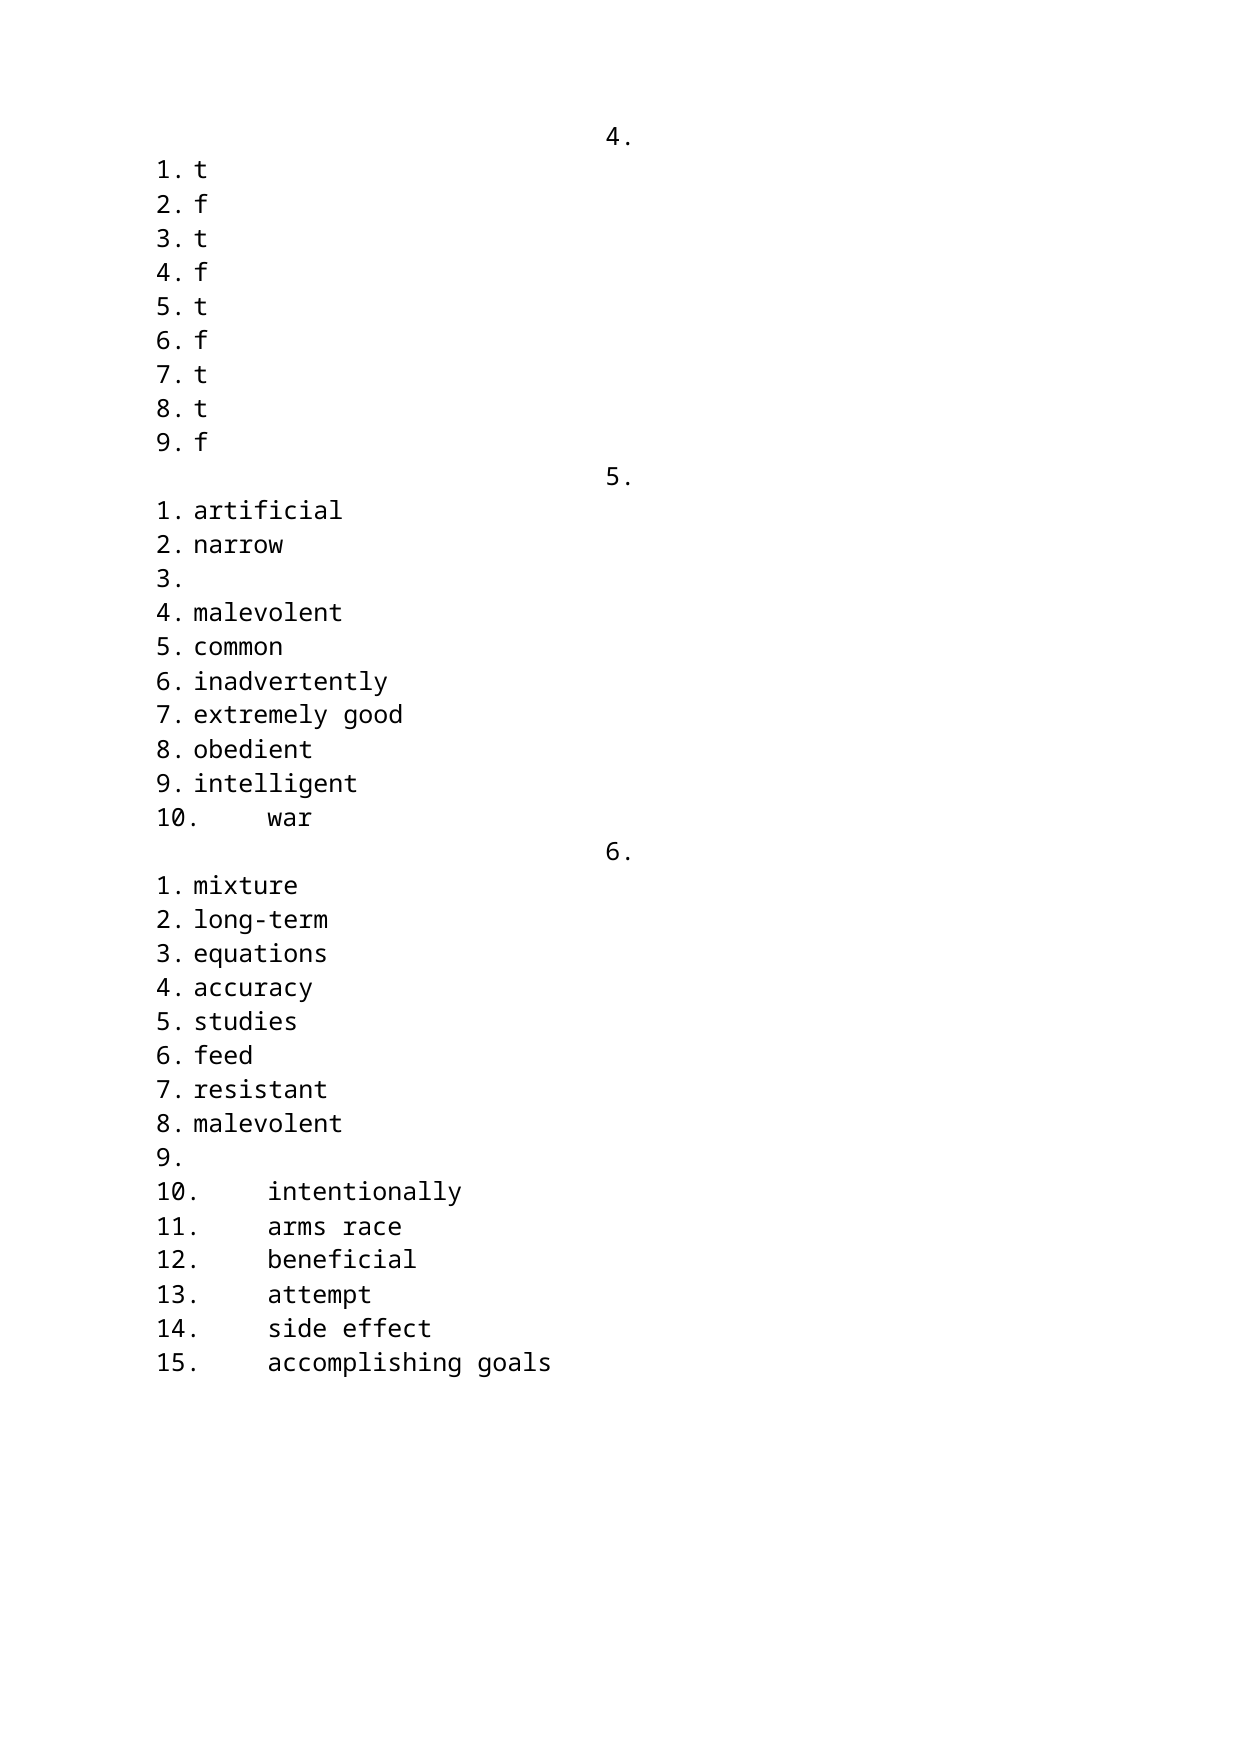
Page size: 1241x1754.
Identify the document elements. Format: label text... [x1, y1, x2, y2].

list t [156, 288, 1122, 322]
list malevolent [156, 595, 1122, 629]
list f [156, 186, 1122, 220]
list studies [156, 1004, 1122, 1038]
list extremely good [156, 697, 1122, 731]
list t [156, 391, 1122, 425]
list f [156, 425, 1122, 459]
list malevolent [156, 1106, 1122, 1140]
list f [156, 322, 1122, 357]
list intelligent [156, 765, 1122, 799]
list mixture [156, 867, 1122, 902]
list war [156, 799, 1122, 833]
list attempt [156, 1276, 1122, 1310]
list f [156, 254, 1122, 288]
list artificial [156, 493, 1122, 527]
list intentionally [156, 1174, 1122, 1208]
list long-term [156, 902, 1122, 936]
list arms race [156, 1208, 1122, 1242]
list side effect [156, 1310, 1122, 1344]
list t [156, 152, 1122, 186]
list equations [156, 936, 1122, 970]
list beneficial [156, 1242, 1122, 1276]
list narrow [156, 527, 1122, 561]
list resistant [156, 1072, 1122, 1106]
text 4. [118, 118, 1122, 152]
text 6. [118, 833, 1122, 867]
list t [156, 220, 1122, 254]
list obedient [156, 731, 1122, 765]
list accomplishing goals [156, 1344, 1122, 1378]
list inadvertently [156, 663, 1122, 697]
list t [156, 357, 1122, 391]
text 5. [118, 459, 1122, 493]
list feed [156, 1038, 1122, 1072]
list common [156, 629, 1122, 663]
list accuracy [156, 970, 1122, 1004]
